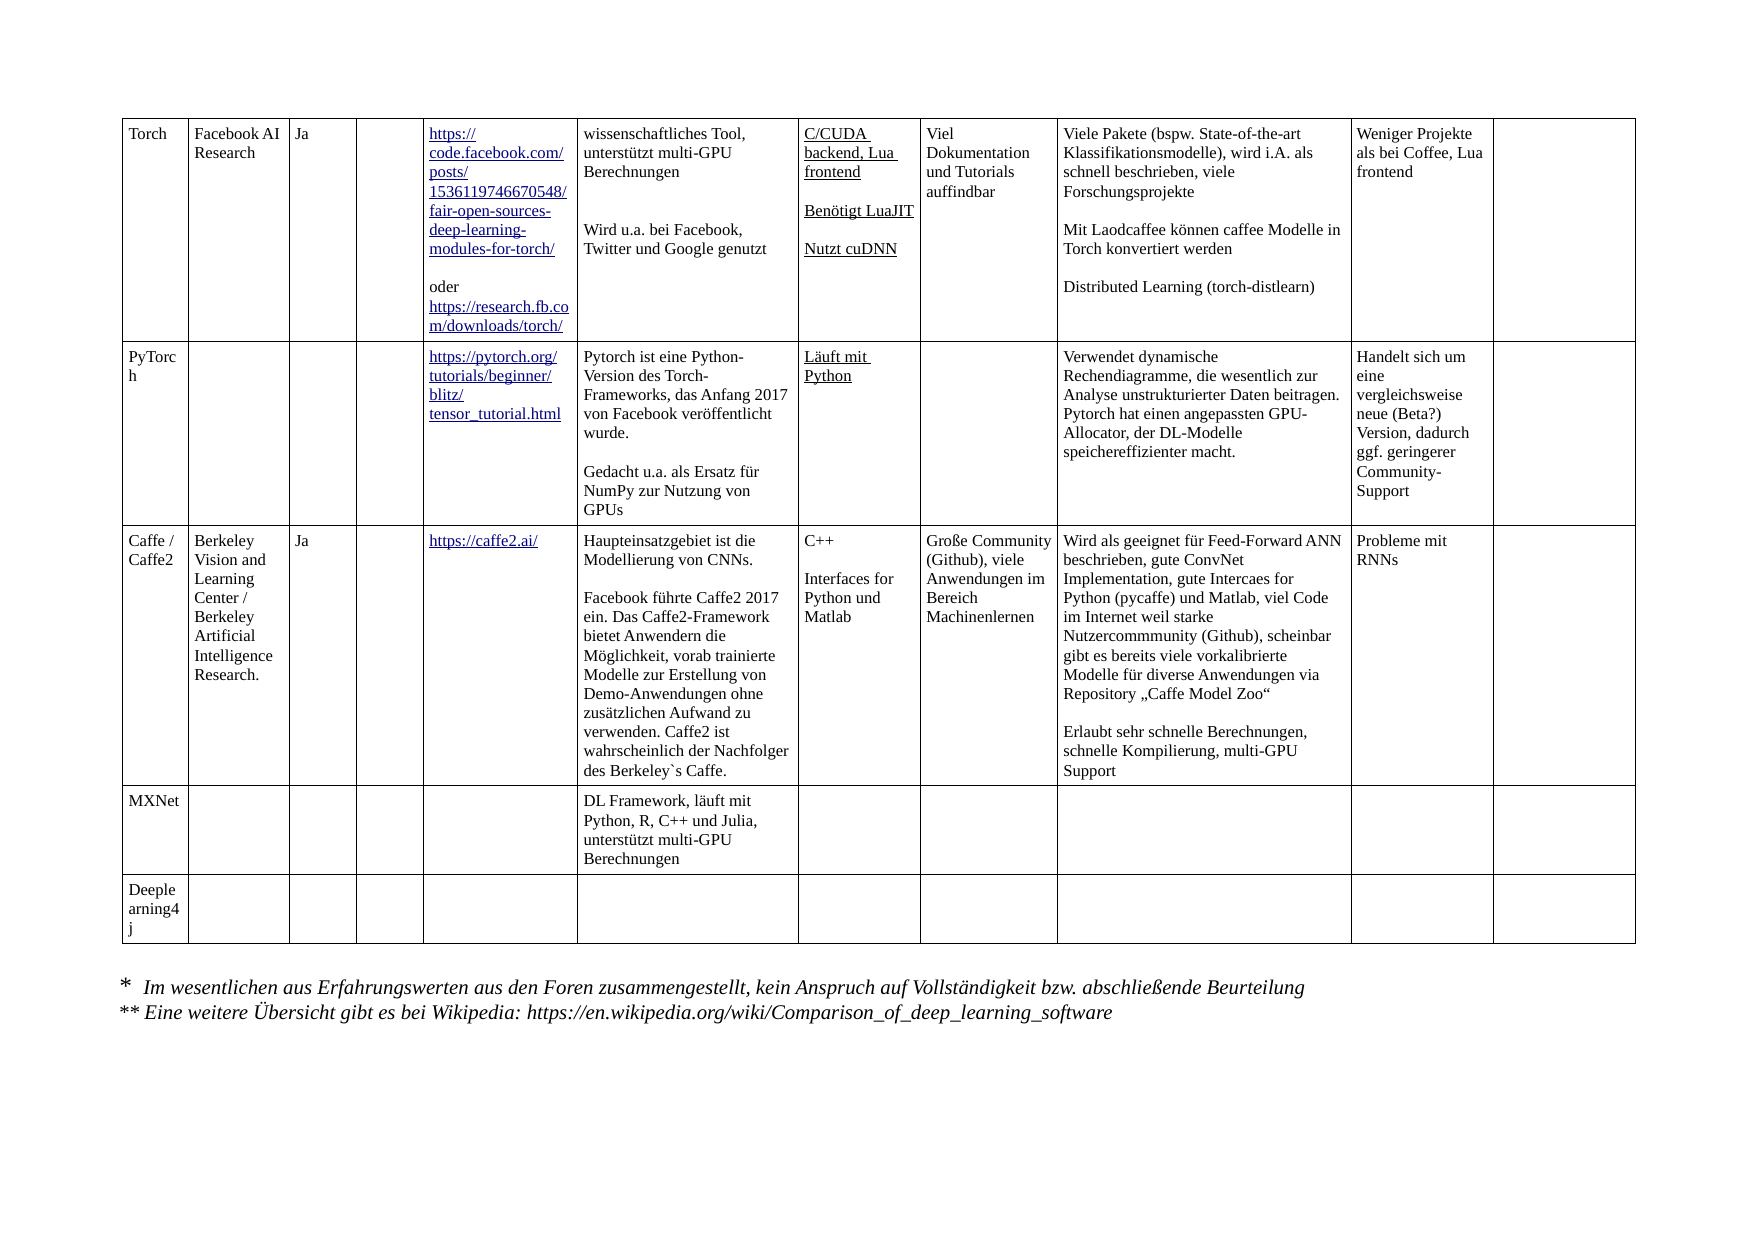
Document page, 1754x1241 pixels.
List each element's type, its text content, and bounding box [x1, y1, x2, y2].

table_cell Facebook AI Research [189, 119, 289, 341]
table_cell Ja [290, 119, 356, 341]
table_cell [1494, 119, 1635, 341]
table_cell Caffe / Caffe2 [123, 526, 188, 785]
text ** Eine weitere Übersicht gibt es bei Wikipedia: https://en.wikipedia.org/wiki/Comparison_of_deep_learning_software [118, 1000, 1636, 1024]
table_cell Weniger Projekte als bei Coffee, Lua frontend [1352, 119, 1493, 341]
table_cell Berkeley Vision and Learning Center / Berkeley Artificial Intelligence Research. [189, 526, 289, 785]
table_cell [357, 875, 423, 943]
table_cell [357, 119, 423, 341]
table_cell [189, 786, 289, 873]
table_cell [290, 342, 356, 524]
table_cell Deeplearning4j [123, 875, 188, 943]
table_cell wissenschaftliches Tool, unterstützt multi-GPU Berechnungen Wird u.a. bei Facebook, Twitter und Google genutzt [578, 119, 798, 341]
table_cell [424, 786, 577, 873]
table_cell [290, 875, 356, 943]
table_cell [1058, 875, 1351, 943]
table_cell PyTorch [123, 342, 188, 524]
table_cell Verwendet dynamische Rechendiagramme, die wesentlich zur Analyse unstrukturierter Daten beitragen. Pytorch hat einen angepassten GPU-Allocator, der DL-Modelle speichereffizienter macht. [1058, 342, 1351, 524]
table_cell [1352, 786, 1493, 873]
table_cell Viel Dokumentation und Tutorials auffindbar [921, 119, 1057, 341]
table_cell C++ Interfaces for Python und Matlab [799, 526, 920, 785]
table_cell [921, 786, 1057, 873]
table_cell [921, 342, 1057, 524]
table_cell [799, 875, 920, 943]
table_cell [357, 786, 423, 873]
table_cell [1494, 526, 1635, 785]
table_cell [424, 875, 577, 943]
table_cell [290, 786, 356, 873]
table_cell Viele Pakete (bspw. State-of-the-art Klassifikationsmodelle), wird i.A. als schnell beschrieben, viele Forschungsprojekte Mit Laodcaffee können caffee Modelle in Torch konvertiert werden Distributed Learning (torch-distlearn) [1058, 119, 1351, 341]
text * Im wesentlichen aus Erfahrungswerten aus den Foren zusammengestellt, kein Anspruch auf Vollständigkeit bzw. abschließende Beurteilung [118, 971, 1636, 1000]
table_cell [1494, 875, 1635, 943]
table_cell Probleme mit RNNs [1352, 526, 1493, 785]
table_cell [799, 786, 920, 873]
table_cell C/CUDA backend, Lua frontend Benötigt LuaJIT Nutzt cuDNN [799, 119, 920, 341]
table_cell Ja [290, 526, 356, 785]
table_cell Pytorch ist eine Python-Version des Torch-Frameworks, das Anfang 2017 von Facebook veröffentlicht wurde. Gedacht u.a. als Ersatz für NumPy zur Nutzung von GPUs [578, 342, 798, 524]
table_cell [189, 342, 289, 524]
table_cell [1058, 786, 1351, 873]
table_cell Torch [123, 119, 188, 341]
table_cell https://pytorch.org/tutorials/beginner/blitz/tensor_tutorial.html [424, 342, 577, 524]
table_cell [357, 342, 423, 524]
table_cell [357, 526, 423, 785]
table_cell [1494, 342, 1635, 524]
table_cell Läuft mit Python [799, 342, 920, 524]
table_cell [1494, 786, 1635, 873]
table_cell [578, 875, 798, 943]
table_cell [189, 875, 289, 943]
table_cell DL Framework, läuft mit Python, R, C++ und Julia, unterstützt multi-GPU Berechnungen [578, 786, 798, 873]
table_cell Große Community (Github), viele Anwendungen im Bereich Machinenlernen [921, 526, 1057, 785]
table_cell [921, 875, 1057, 943]
table_cell Wird als geeignet für Feed-Forward ANN beschrieben, gute ConvNet Implementation, gute Intercaes for Python (pycaffe) und Matlab, viel Code im Internet weil starke Nutzercommmunity (Github), scheinbar gibt es bereits viele vorkalibrierte Modelle für diverse Anwendungen via Repository „Caffe Model Zoo“ Erlaubt sehr schnelle Berechnungen, schnelle Kompilierung, multi-GPU Support [1058, 526, 1351, 785]
table_cell MXNet [123, 786, 188, 873]
table_cell https://caffe2.ai/ [424, 526, 577, 785]
table_cell [1352, 875, 1493, 943]
table_cell Handelt sich um eine vergleichsweise neue (Beta?) Version, dadurch ggf. geringerer Community-Support [1352, 342, 1493, 524]
table_cell Haupteinsatzgebiet ist die Modellierung von CNNs. Facebook führte Caffe2 2017 ein. Das Caffe2-Framework bietet Anwendern die Möglichkeit, vorab trainierte Modelle zur Erstellung von Demo-Anwendungen ohne zusätzlichen Aufwand zu verwenden. Caffe2 ist wahrscheinlich der Nachfolger des Berkeley`s Caffe. [578, 526, 798, 785]
table_cell https://code.facebook.com/posts/1536119746670548/fair-open-sources-deep-learning-modules-for-torch/ oder https://research.fb.com/downloads/torch/ [424, 119, 577, 341]
